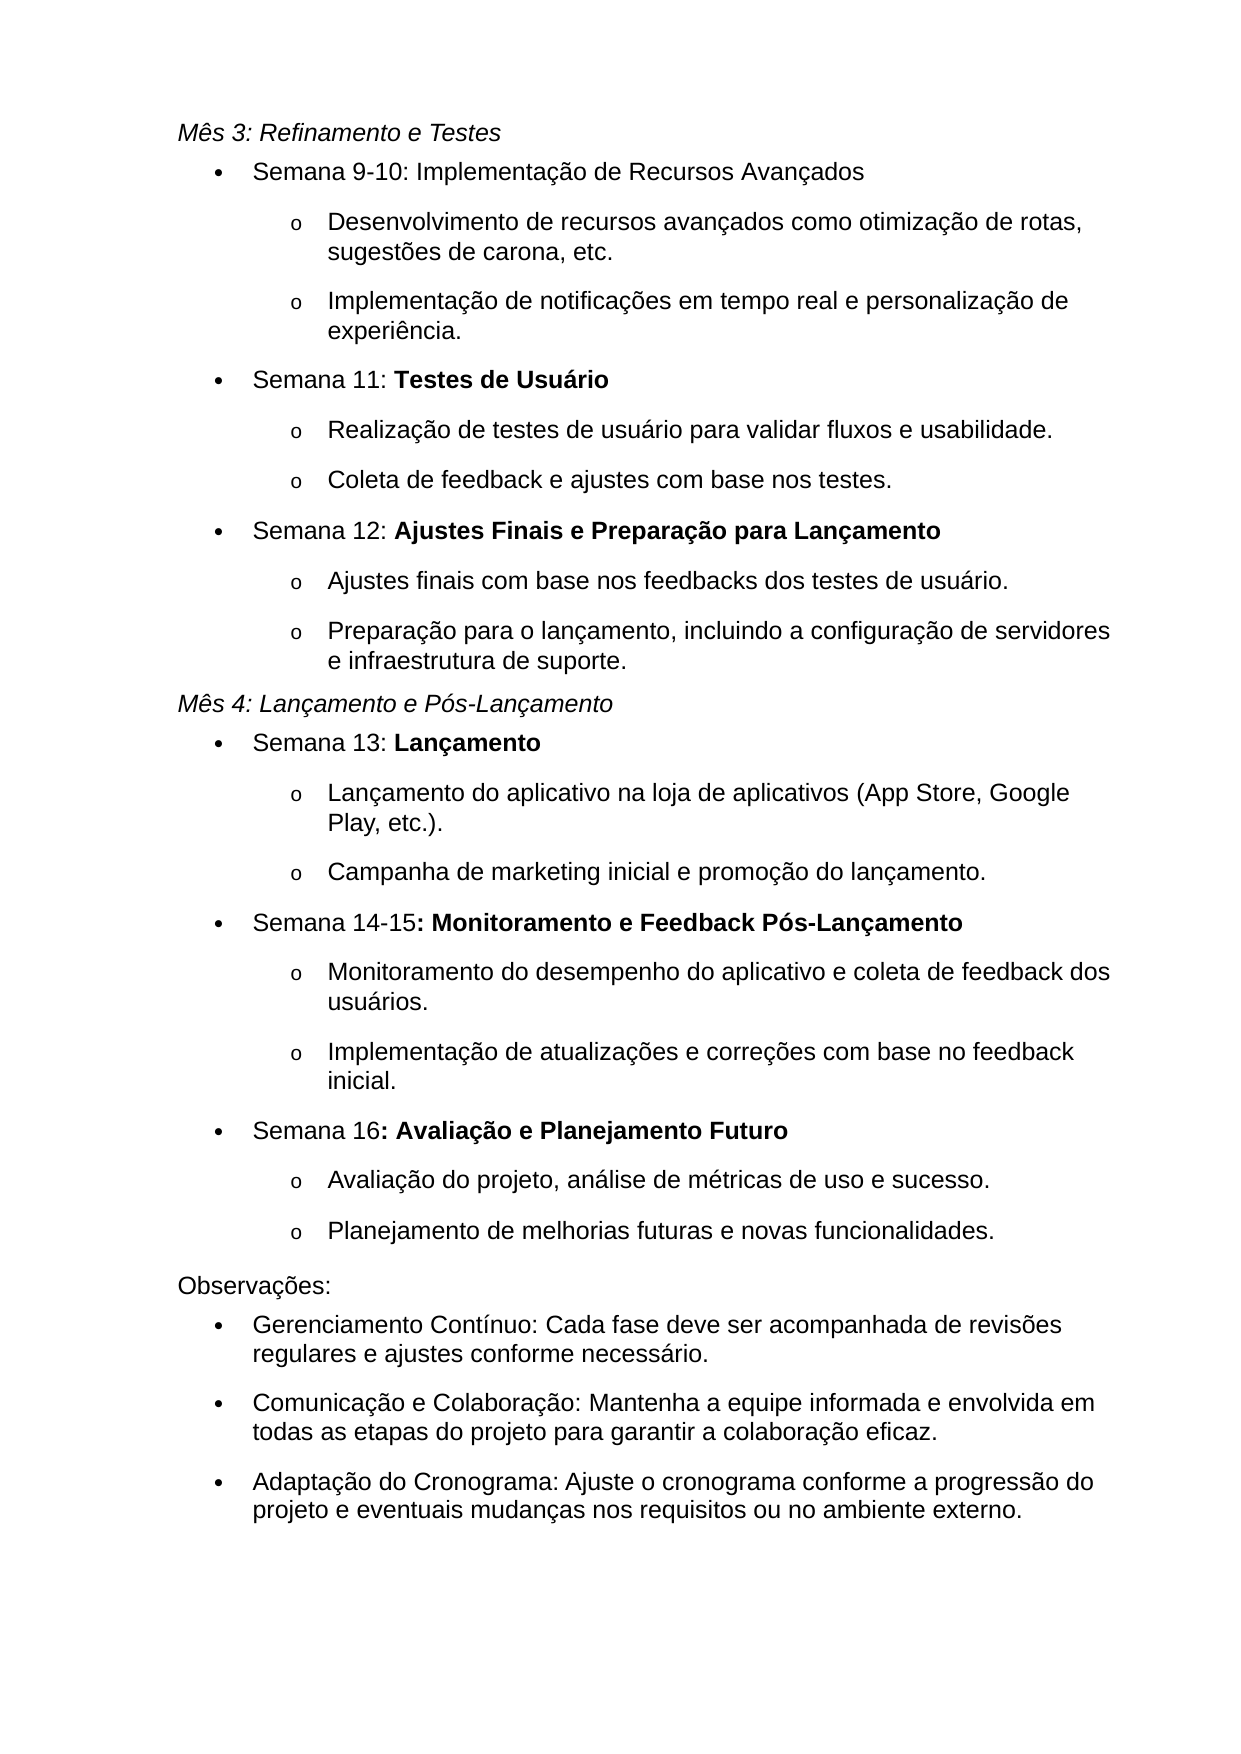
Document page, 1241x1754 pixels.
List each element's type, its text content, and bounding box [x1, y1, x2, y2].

list Planejamento de melhorias futuras e novas funcionalidades. [290, 1216, 1122, 1246]
list Preparação para o lançamento, incluindo a configuração de servidores e infraestrutura de suporte. [290, 616, 1122, 674]
list Semana 9-10: Implementação de Recursos Avançados [215, 157, 1122, 186]
list Lançamento do aplicativo na loja de aplicativos (App Store, Google Play, etc.). [290, 778, 1122, 836]
list Semana 12: Ajustes Finais e Preparação para Lançamento [215, 516, 1122, 545]
list Desenvolvimento de recursos avançados como otimização de rotas, sugestões de carona, etc. [290, 207, 1122, 265]
subtitle Mês 4: Lançamento e Pós-Lançamento [177, 689, 1122, 718]
list Realização de testes de usuário para validar fluxos e usabilidade. [290, 415, 1122, 445]
list Semana 11: Testes de Usuário [215, 365, 1122, 394]
list Semana 13: Lançamento [215, 728, 1122, 757]
list Campanha de marketing inicial e promoção do lançamento. [290, 857, 1122, 887]
list Implementação de notificações em tempo real e personalização de experiência. [290, 286, 1122, 344]
list Comunicação e Colaboração: Mantenha a equipe informada e envolvida em todas as etapas do projeto para garantir a colaboração eficaz. [215, 1388, 1122, 1446]
list Gerenciamento Contínuo: Cada fase deve ser acompanhada de revisões regulares e ajustes conforme necessário. [215, 1310, 1122, 1367]
subtitle Observações: [177, 1271, 1122, 1299]
list Ajustes finais com base nos feedbacks dos testes de usuário. [290, 566, 1122, 595]
list Coleta de feedback e ajustes com base nos testes. [290, 466, 1122, 495]
list Implementação de atualizações e correções com base no feedback inicial. [290, 1037, 1122, 1095]
list Adaptação do Cronograma: Ajuste o cronograma conforme a progressão do projeto e eventuais mudanças nos requisitos ou no ambiente externo. [215, 1466, 1122, 1524]
list Semana 16: Avaliação e Planejamento Futuro [215, 1116, 1122, 1144]
list Semana 14-15: Monitoramento e Feedback Pós-Lançamento [215, 908, 1122, 936]
subtitle Mês 3: Refinamento e Testes [177, 118, 1122, 147]
list Avaliação do projeto, análise de métricas de uso e sucesso. [290, 1165, 1122, 1195]
list Monitoramento do desempenho do aplicativo e coleta de feedback dos usuários. [290, 957, 1122, 1016]
